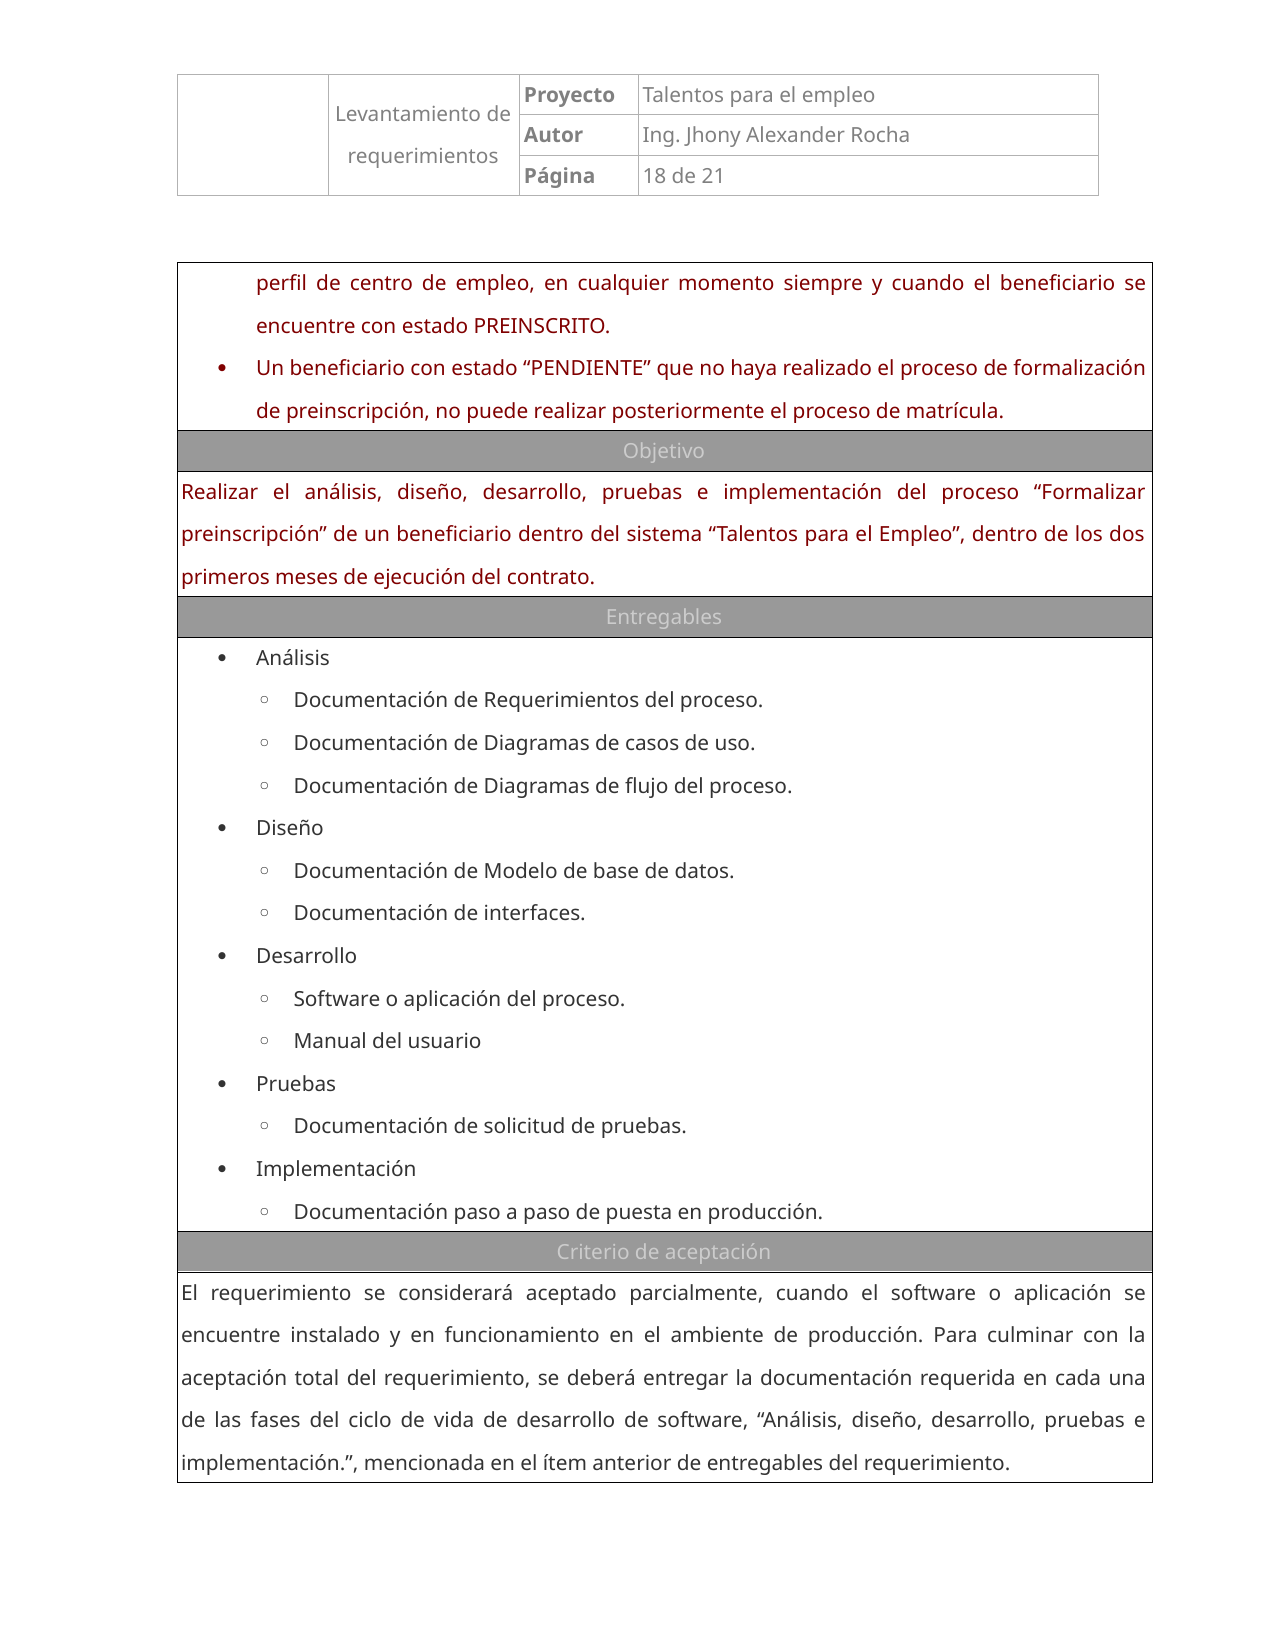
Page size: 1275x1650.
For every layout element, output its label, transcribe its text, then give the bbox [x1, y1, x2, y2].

table_cell El requerimiento se considerará aceptado parcialmente, cuando el software o aplicación se encuentre instalado y en funcionamiento en el ambiente de producción. Para culminar con la aceptación total del requerimiento, se deberá entregar la documentación requerida en cada una de las fases del ciclo de vida de desarrollo de software, “Análisis, diseño, desarrollo, pruebas e implementación.”, mencionada en el ítem anterior de entregables del requerimiento. [178, 1273, 1152, 1482]
table_cell Criterio de aceptación [178, 1232, 1152, 1271]
table_cell Realizar el análisis, diseño, desarrollo, pruebas e implementación del proceso “Formalizar preinscripción” de un beneficiario dentro del sistema “Talentos para el Empleo”, dentro de los dos primeros meses de ejecución del contrato. [178, 472, 1152, 596]
table_cell Objetivo [178, 431, 1152, 471]
table_cell Entregables [178, 597, 1152, 637]
table_cell perfil de centro de empleo, en cualquier momento siempre y cuando el beneficiario se encuentre con estado PREINSCRITO. Un beneficiario con estado “PENDIENTE” que no haya realizado el proceso de formalización de preinscripción, no puede realizar posteriormente el proceso de matrícula. [178, 263, 1152, 430]
table_cell Análisis Documentación de Requerimientos del proceso. Documentación de Diagramas de casos de uso. Documentación de Diagramas de flujo del proceso. Diseño Documentación de Modelo de base de datos. Documentación de interfaces. Desarrollo Software o aplicación del proceso. Manual del usuario Pruebas Documentación de solicitud de pruebas. Implementación Documentación paso a paso de puesta en producción. [178, 638, 1152, 1231]
